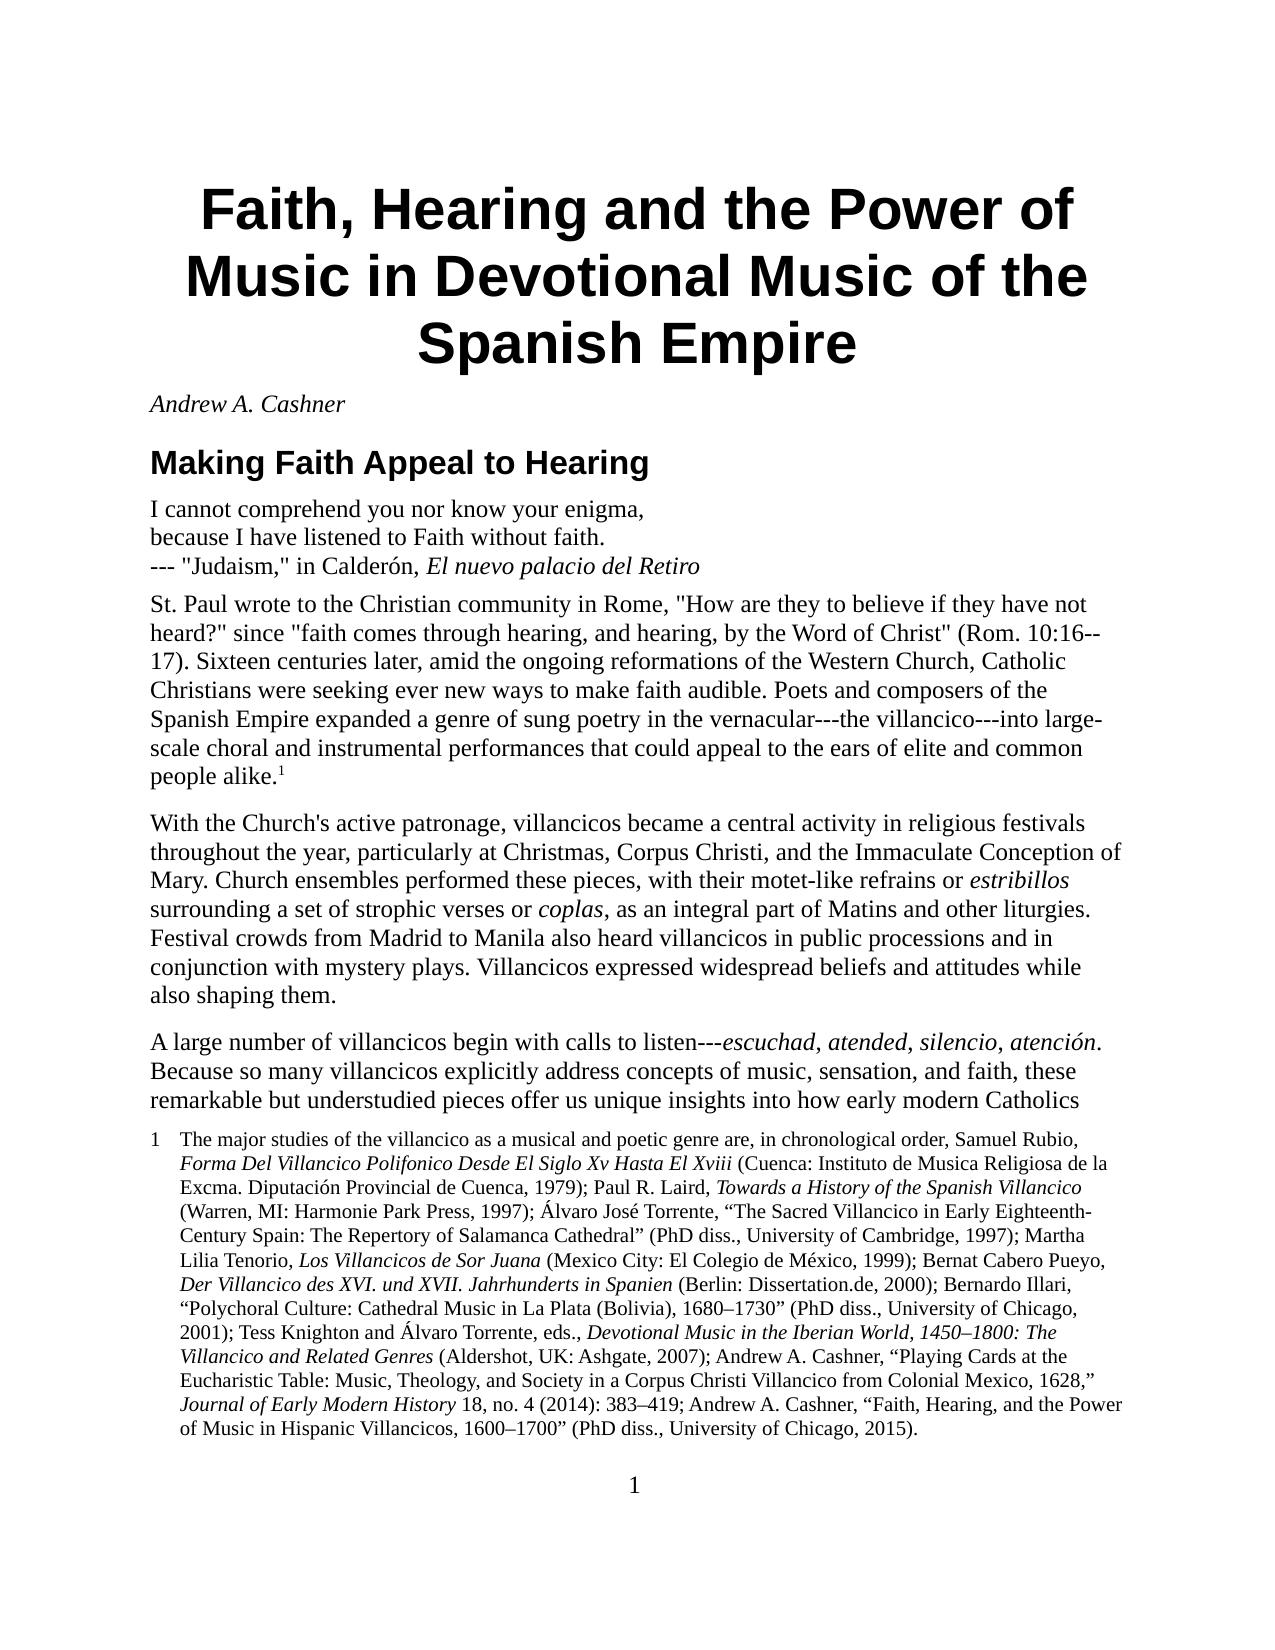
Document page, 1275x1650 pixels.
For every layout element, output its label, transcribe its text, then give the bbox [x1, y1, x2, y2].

text With the Church's active patronage, villancicos became a central activity in religious festivals throughout the year, particularly at Christmas, Corpus Christi, and the Immaculate Conception of Mary. Church ensembles performed these pieces, with their motet-like refrains or estribillos surrounding a set of strophic verses or coplas, as an integral part of Matins and other liturgies. Festival crowds from Madrid to Manila also heard villancicos in public processions and in conjunction with mystery plays. Villancicos expressed widespread beliefs and attitudes while also shaping them. [150, 808, 1125, 1009]
text A large number of villancicos begin with calls to listen---escuchad, atended, silencio, atención. Because so many villancicos explicitly address concepts of music, sensation, and faith, these remarkable but understudied pieces offer us unique insights into how early modern Catholics [150, 1027, 1125, 1113]
subtitle Making Faith Appeal to Hearing [150, 442, 1125, 481]
text Andrew A. Cashner [150, 389, 1125, 417]
text The major studies of the villancico as a musical and poetic genre are, in chronological order, Samuel Rubio, Forma Del Villancico Polifonico Desde El Siglo Xv Hasta El Xviii (Cuenca: Instituto de Musica Religiosa de la Excma. Diputación Provincial de Cuenca, 1979); Paul R. Laird, Towards a History of the Spanish Villancico (Warren, MI: Harmonie Park Press, 1997); Álvaro José Torrente, “The Sacred Villancico in Early Eighteenth-Century Spain: The Repertory of Salamanca Cathedral” (PhD diss., University of Cambridge, 1997); Martha Lilia Tenorio, Los Villancicos de Sor Juana (Mexico City: El Colegio de México, 1999); Bernat Cabero Pueyo, Der Villancico des XVI. und XVII. Jahrhunderts in Spanien (Berlin: Dissertation.de, 2000); Bernardo Illari, “Polychoral Culture: Cathedral Music in La Plata (Bolivia), 1680–1730” (PhD diss., University of Chicago, 2001); Tess Knighton and Álvaro Torrente, eds., Devotional Music in the Iberian World, 1450–1800: The Villancico and Related Genres (Aldershot, UK: Ashgate, 2007); Andrew A. Cashner, “Playing Cards at the Eucharistic Table: Music, Theology, and Society in a Corpus Christi Villancico from Colonial Mexico, 1628,” Journal of Early Modern History 18, no. 4 (2014): 383–419; Andrew A. Cashner, “Faith, Hearing, and the Power of Music in Hispanic Villancicos, 1600–1700” (PhD diss., University of Chicago, 2015). [150, 1127, 1125, 1440]
text I cannot comprehend you nor know your enigma, because I have listened to Faith without faith. --- "Judaism," in Calderón, El nuevo palacio del Retiro [150, 494, 1125, 580]
title Faith, Hearing and the Power of Music in Devotional Music of the Spanish Empire [150, 175, 1125, 376]
text St. Paul wrote to the Christian community in Rome, "How are they to believe if they have not heard?" since "faith comes through hearing, and hearing, by the Word of Christ" (Rom. 10:16--17). Sixteen centuries later, amid the ongoing reformations of the Western Church, Catholic Christians were seeking ever new ways to make faith audible. Poets and composers of the Spanish Empire expanded a genre of sung poetry in the vernacular---the villancico---into large-scale choral and instrumental performances that could appeal to the ears of elite and common people alike. [150, 589, 1125, 790]
